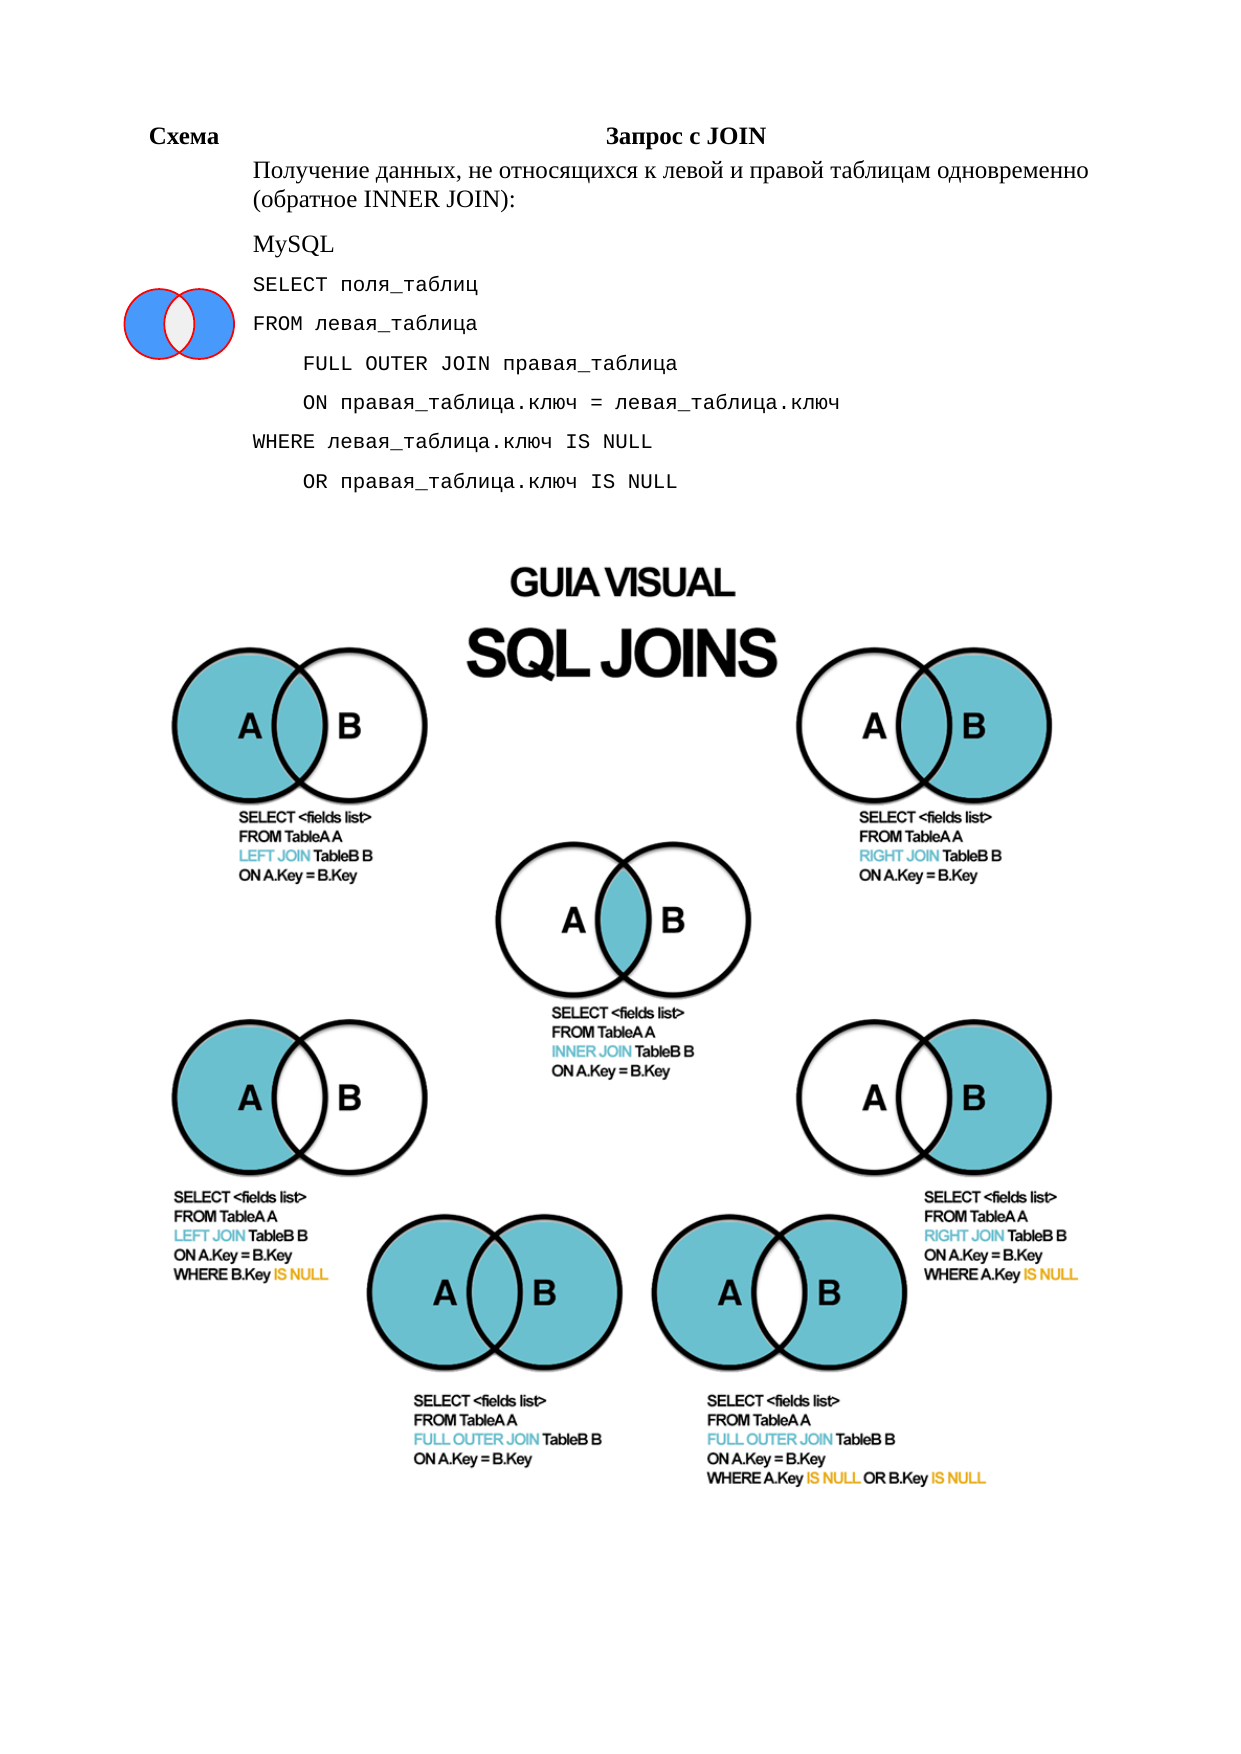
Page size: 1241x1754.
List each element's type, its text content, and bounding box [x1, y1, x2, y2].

table_header Схема [118, 118, 250, 153]
table_cell [118, 153, 250, 497]
picture [118, 526, 1123, 1531]
table_header Запрос с JOIN [250, 118, 1122, 153]
table_cell Получение данных, не относящихся к левой и правой таблицам одновременно (обратное INNER JOIN): MySQL SELECT поля_таблиц FROM левая_таблица FULL OUTER JOIN правая_таблица ON правая_таблица.ключ = левая_таблица.ключ WHERE левая_таблица.ключ IS NULL OR правая_таблица.ключ IS NULL [250, 153, 1122, 497]
